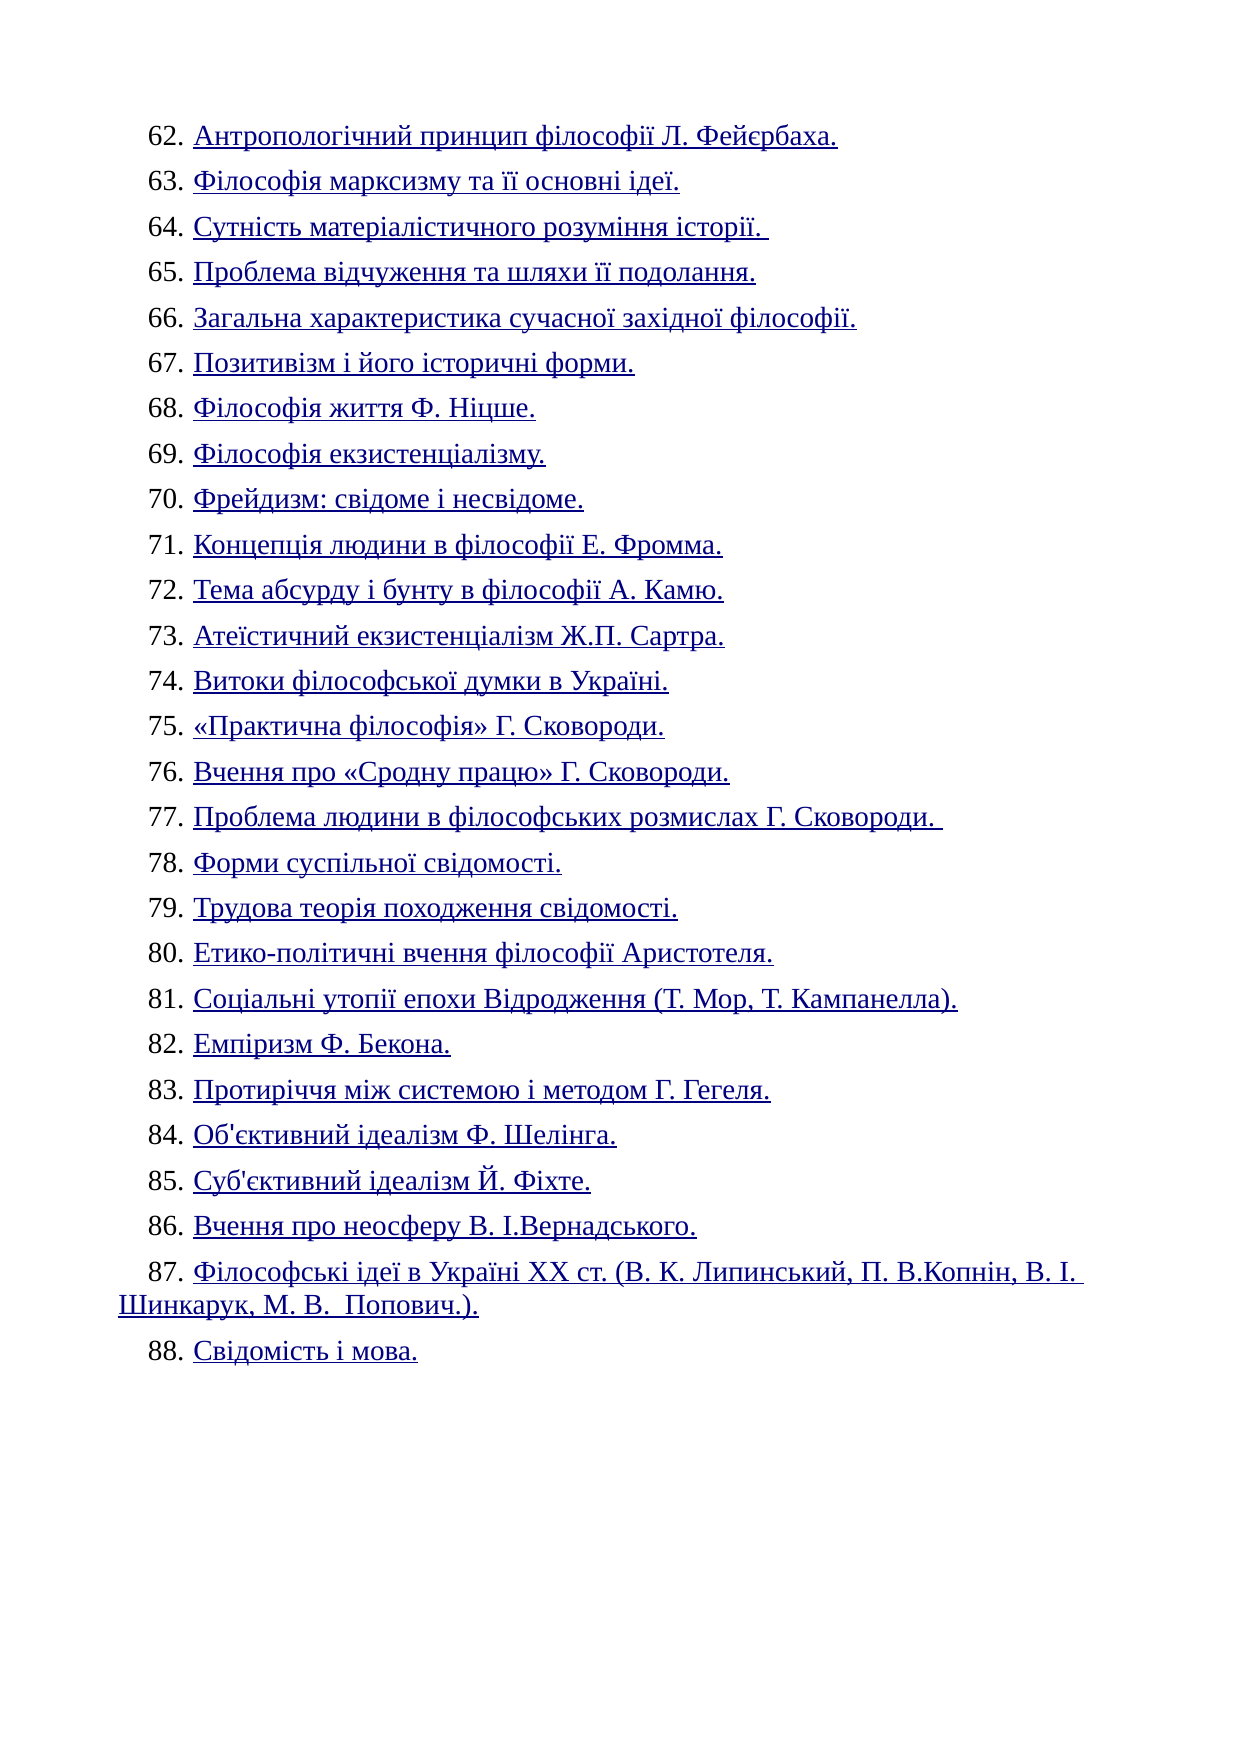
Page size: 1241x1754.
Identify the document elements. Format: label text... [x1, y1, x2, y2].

list Свідомість і мова. [118, 1333, 1122, 1366]
list Концепція людини в філософії Е. Фромма. [118, 527, 1122, 560]
list Вчення про неосферу В. І.Вернадського. [118, 1208, 1122, 1242]
list Проблема людини в філософських розмислах Г. Сковороди. [118, 799, 1122, 833]
list Соціальні утопії епохи Відродження (Т. Мор, Т. Кампанелла). [118, 981, 1122, 1014]
list Форми суспільної свідомості. [118, 845, 1122, 878]
list Філософія екзистенціалізму. [118, 436, 1122, 469]
list Вчення про «Сродну працю» Г. Сковороди. [118, 754, 1122, 787]
list Протиріччя між системою і методом Г. Гегеля. [118, 1072, 1122, 1105]
list Сутність матеріалістичного розуміння історії. [118, 209, 1122, 242]
list Проблема відчуження та шляхи її подолання. [118, 254, 1122, 288]
list «Практична філософія» Г. Сковороди. [118, 708, 1122, 742]
list Антропологічний принцип філософії Л. Фейєрбаха. [118, 118, 1122, 152]
list Філософія життя Ф. Ніцше. [118, 391, 1122, 424]
list Фрейдизм: свідоме і несвідоме. [118, 481, 1122, 515]
list Суб'єктивний ідеалізм Й. Фіхте. [118, 1163, 1122, 1196]
list Етико-політичні вчення філософії Аристотеля. [118, 936, 1122, 969]
list Атеїстичний екзистенціалізм Ж.П. Сартра. [118, 618, 1122, 651]
list Витоки філософської думки в Україні. [118, 663, 1122, 697]
list Емпіризм Ф. Бекона. [118, 1026, 1122, 1060]
list Філософські ідеї в Україні ХХ ст. (В. К. Липинський, П. В.Копнін, В. І. Шинкарук, М. В. Попович.). [118, 1254, 1122, 1321]
list Об'єктивний ідеалізм Ф. Шелінга. [118, 1117, 1122, 1151]
list Трудова теорія походження свідомості. [118, 890, 1122, 924]
list Позитивізм і його історичні форми. [118, 345, 1122, 379]
list Тема абсурду і бунту в філософії А. Камю. [118, 572, 1122, 606]
list Загальна характеристика сучасної західної філософії. [118, 300, 1122, 333]
list Філософія марксизму та її основні ідеї. [118, 163, 1122, 197]
